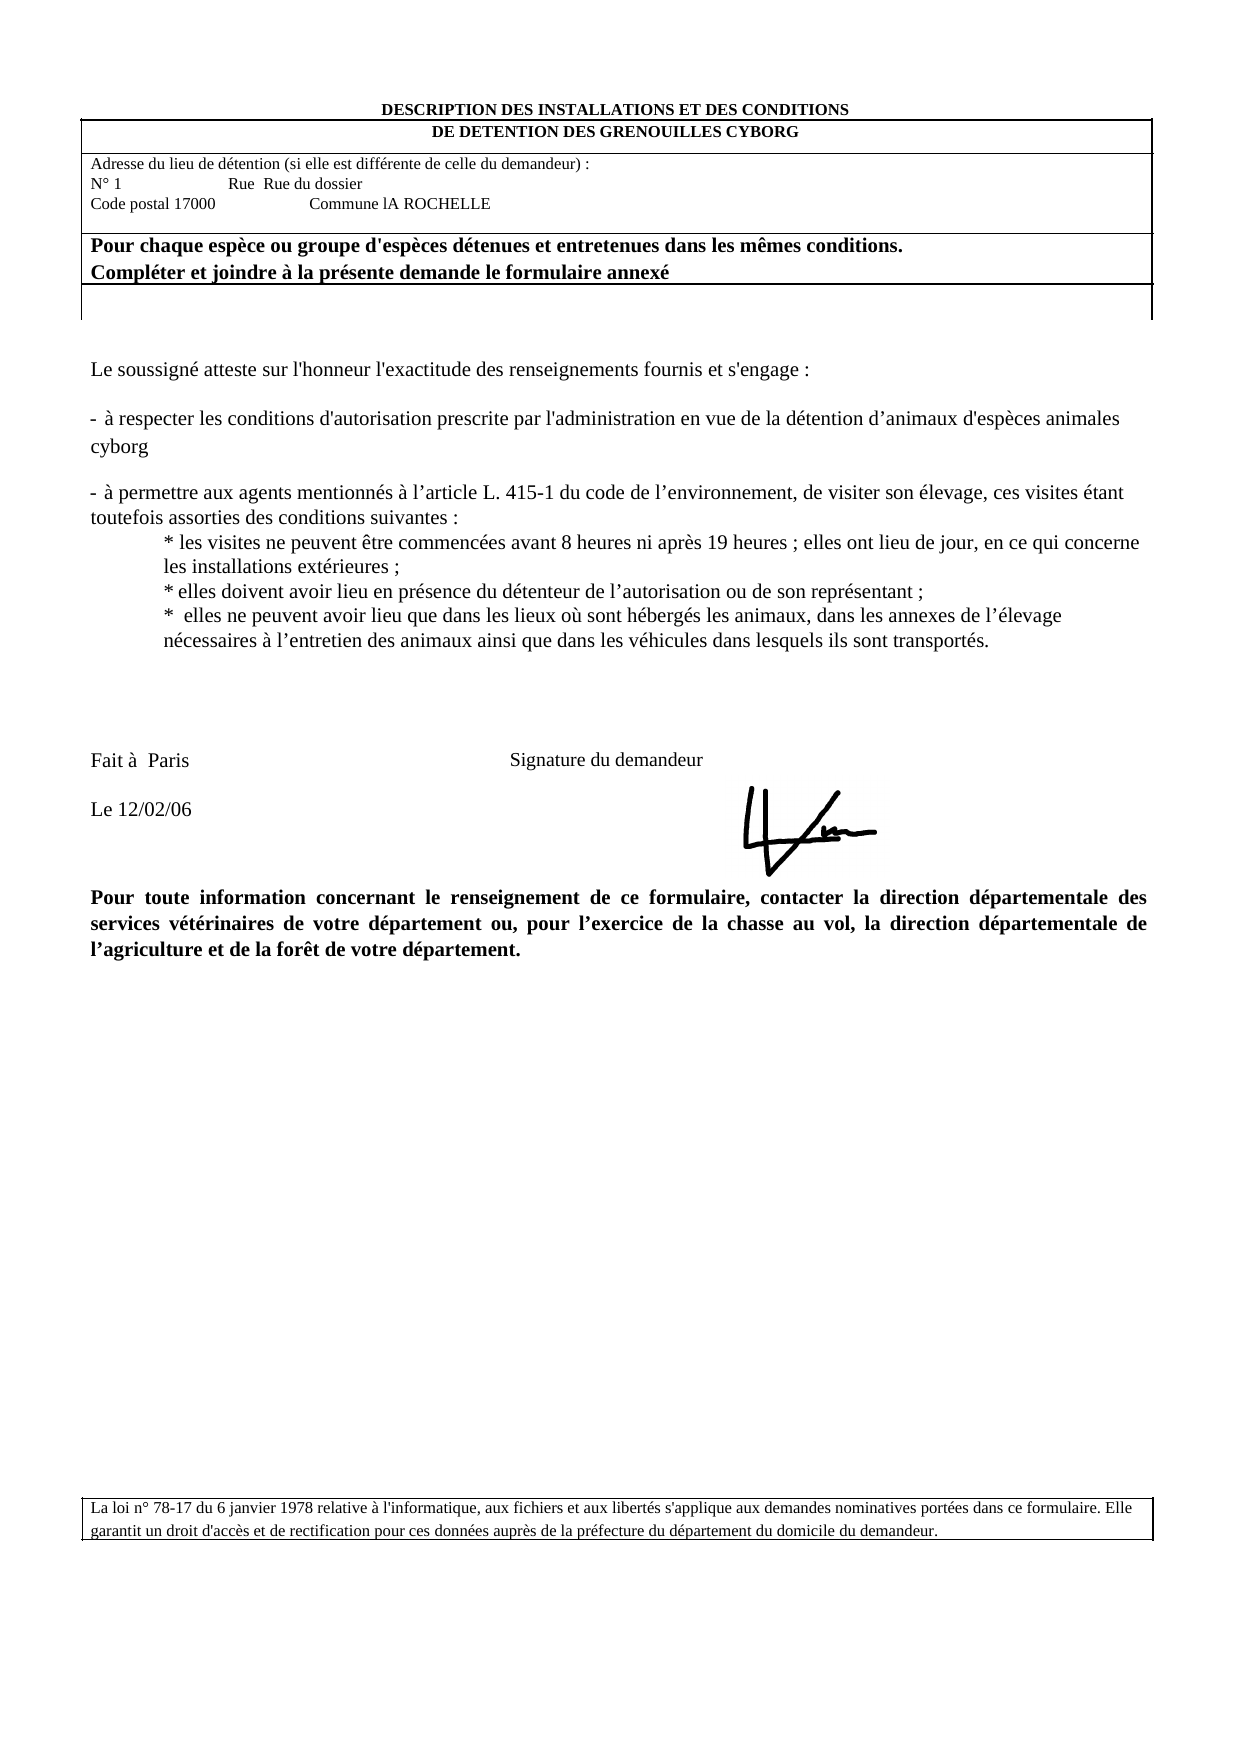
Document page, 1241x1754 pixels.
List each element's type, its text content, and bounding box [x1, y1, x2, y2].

text DESCRIPTION DES INSTALLATIONS ET DES CONDITIONS [89, 100, 1141, 119]
text DE DETENTION DES GRENOUILLES CYBORG [89, 122, 1141, 141]
text La loi n° 78-17 du 6 janvier 1978 relative à l'informatique, aux fichiers et aux libertés s'applique aux demandes nominatives portées dans ce formulaire. Elle garantit un droit d'accès et de rectification pour ces données auprès de la préfecture du département du domicile du demandeur. [90, 1499, 1140, 1539]
list à permettre aux agents mentionnés à l’article L. 415-1 du code de l’environnement, de visiter son élevage, ces visites étant toutefois assorties des conditions suivantes : [89, 479, 1140, 529]
text Le 12/02/06 [90, 797, 725, 821]
text [890, 797, 1148, 821]
text Fait à Paris [90, 748, 466, 772]
list à respecter les conditions d'autorisation prescrite par l'administration en vue de la détention d’animaux d'espèces animales cyborg [89, 406, 1140, 458]
text Le soussigné atteste sur l'honneur l'exactitude des renseignements fournis et s'engage : [90, 357, 1148, 381]
text N° 1 Rue Rue du dossier [90, 174, 1148, 193]
list les visites ne peuvent être commencées avant 8 heures ni après 19 heures ; elles ont lieu de jour, en ce qui concerne les installations extérieures ; [163, 530, 1140, 578]
text Signature du demandeur [509, 748, 1148, 771]
text Pour chaque espèce ou groupe d'espèces détenues et entretenues dans les mêmes conditions. [90, 234, 1148, 257]
picture [725, 775, 890, 878]
list elles doivent avoir lieu en présence du détenteur de l’autorisation ou de son représentant ; [163, 579, 1148, 603]
text Adresse du lieu de détention (si elle est différente de celle du demandeur) : [90, 154, 1148, 173]
list elles ne peuvent avoir lieu que dans les lieux où sont hébergés les animaux, dans les annexes de l’élevage nécessaires à l’entretien des animaux ainsi que dans les véhicules dans lesquels ils sont transportés. [163, 603, 1140, 652]
text Compléter et joindre à la présente demande le formulaire annexé [90, 260, 1148, 283]
text Pour toute information concernant le renseignement de ce formulaire, contacter la direction départementale des services vétérinaires de votre département ou, pour l’exercice de la chasse au vol, la direction départementale de l’agriculture et de la forêt de votre département. [90, 885, 1148, 961]
text Code postal 17000 Commune lA ROCHELLE [90, 193, 1148, 213]
